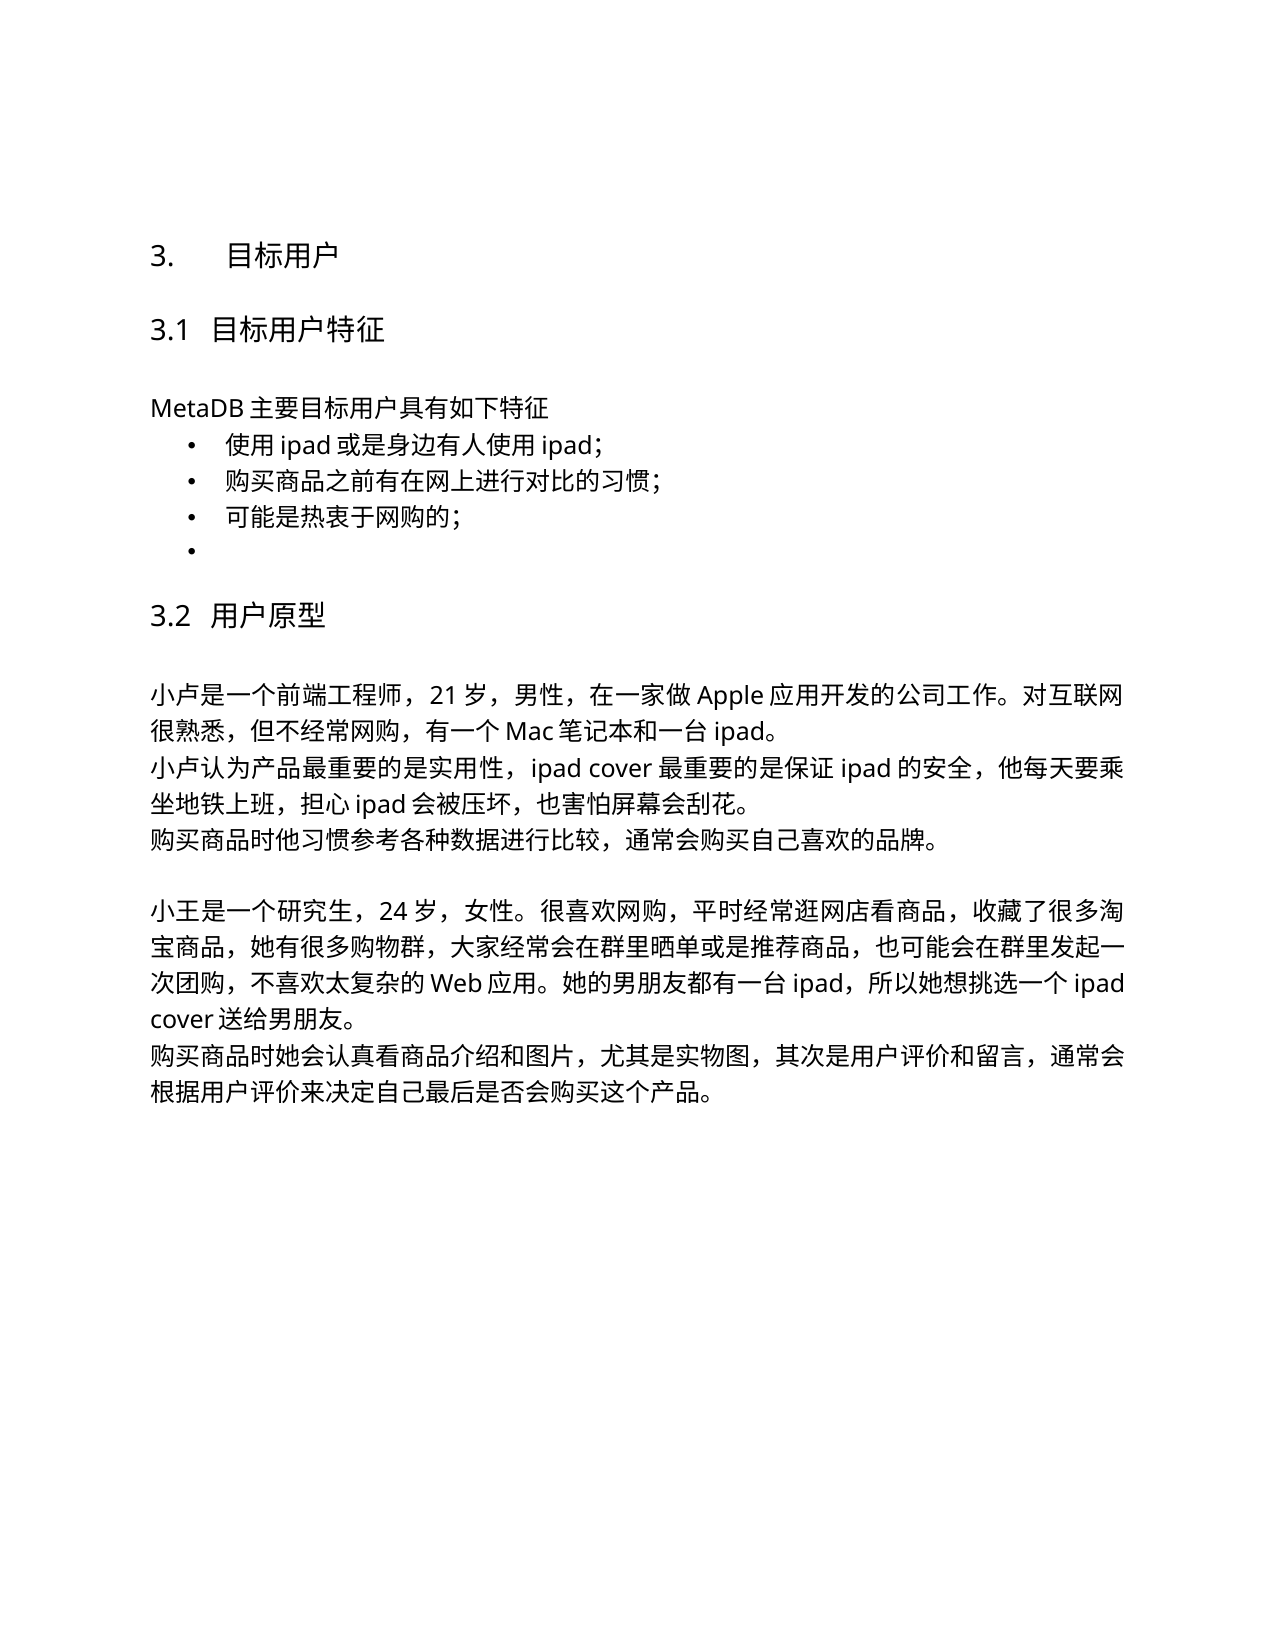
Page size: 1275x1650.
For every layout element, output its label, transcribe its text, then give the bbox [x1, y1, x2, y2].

list 可能是热衷于网购的； [187, 498, 1125, 534]
text 小王是一个研究生，24岁，女性。很喜欢网购，平时经常逛网店看商品，收藏了很多淘宝商品，她有很多购物群，大家经常会在群里晒单或是推荐商品，也可能会在群里发起一次团购，不喜欢太复杂的Web应用。她的男朋友都有一台ipad，所以她想挑选一个ipad cover送给男朋友。 [150, 891, 1125, 1036]
list 使用ipad或是身边有人使用ipad； [187, 425, 1125, 461]
text 小卢认为产品最重要的是实用性，ipad cover最重要的是保证ipad的安全，他每天要乘坐地铁上班，担心ipad会被压坏，也害怕屏幕会刮花。 [150, 748, 1125, 821]
text 购买商品时他习惯参考各种数据进行比较，通常会购买自己喜欢的品牌。 [150, 821, 1125, 857]
subtitle 3.1 目标用户特征 [150, 306, 1125, 348]
list 购买商品之前有在网上进行对比的习惯； [187, 461, 1125, 498]
subtitle 3.2 用户原型 [150, 593, 1125, 635]
text MetaDB主要目标用户具有如下特征 [150, 389, 1125, 425]
text 购买商品时她会认真看商品介绍和图片，尤其是实物图，其次是用户评价和留言，通常会根据用户评价来决定自己最后是否会购买这个产品。 [150, 1036, 1125, 1108]
subtitle 3. 目标用户 [150, 232, 1125, 275]
text 小卢是一个前端工程师，21岁，男性，在一家做Apple应用开发的公司工作。对互联网很熟悉，但不经常网购，有一个Mac笔记本和一台ipad。 [150, 676, 1125, 748]
